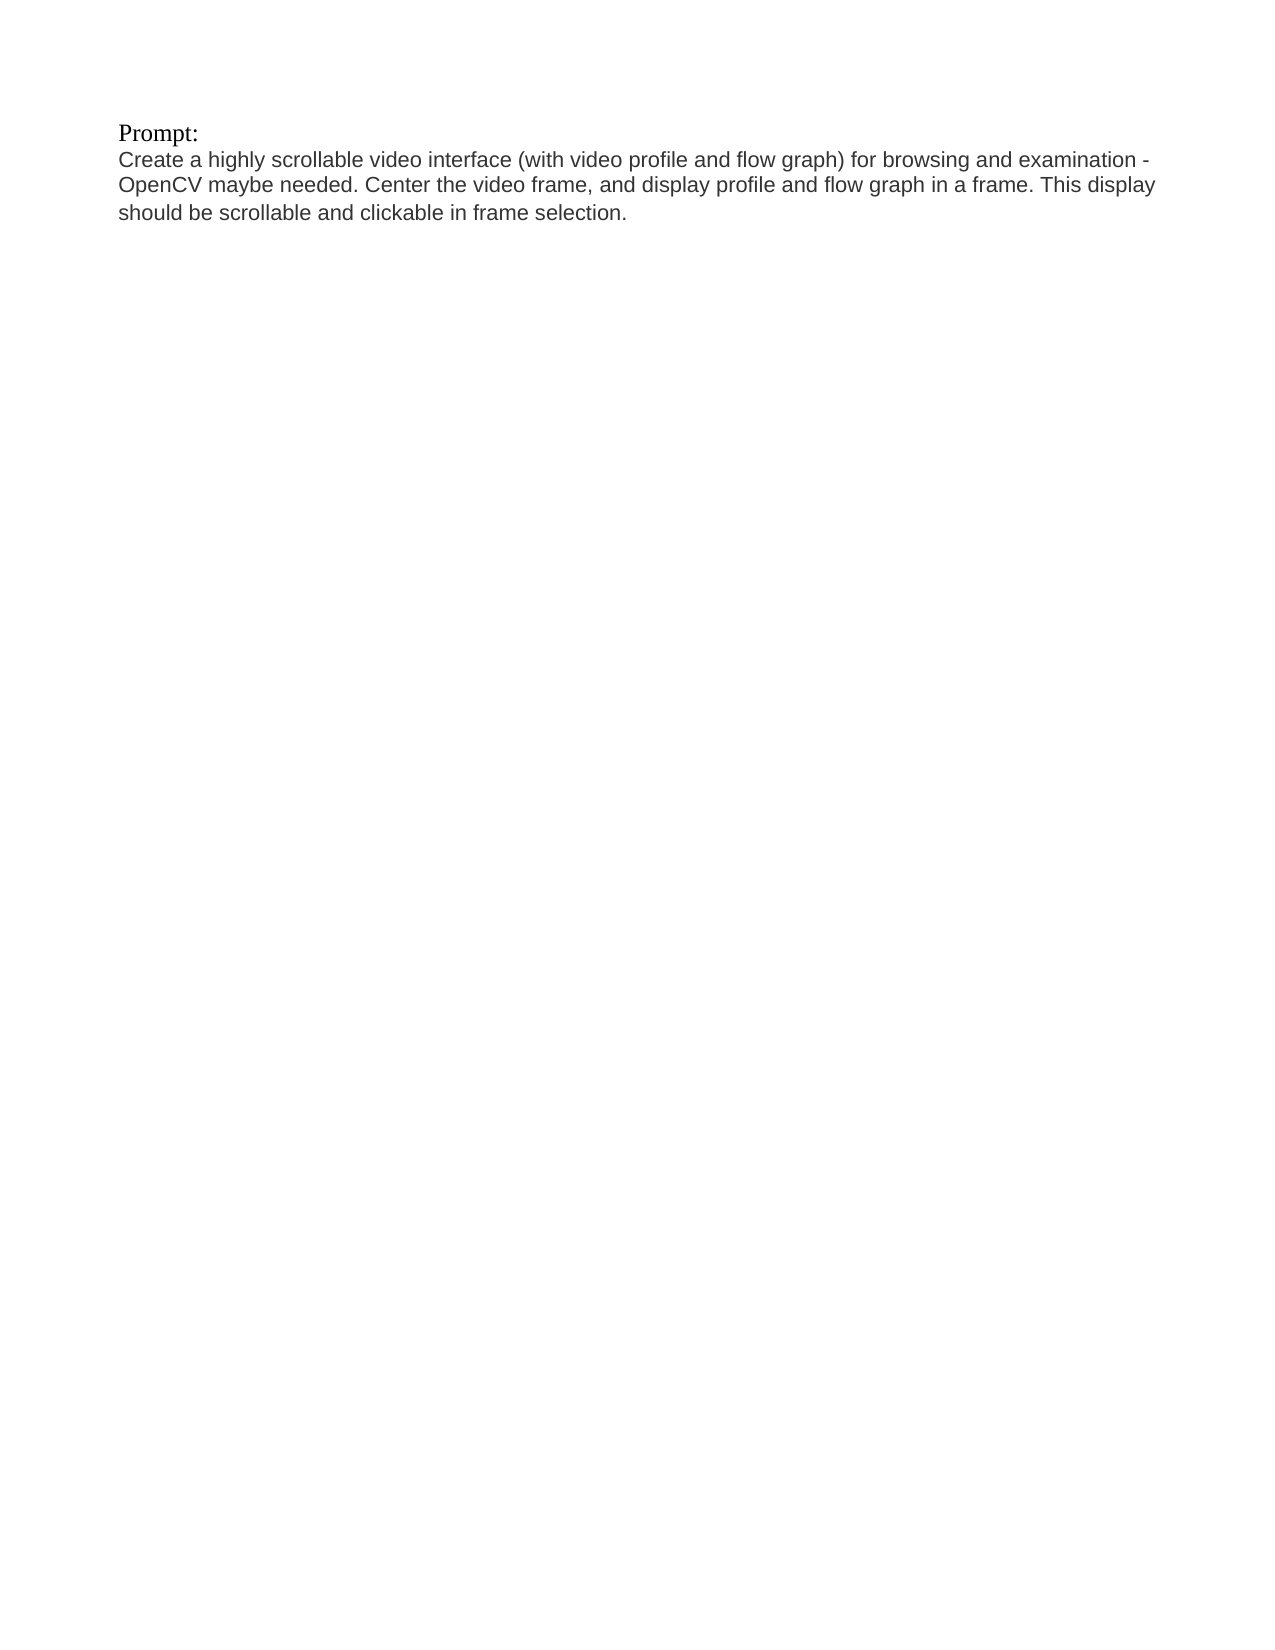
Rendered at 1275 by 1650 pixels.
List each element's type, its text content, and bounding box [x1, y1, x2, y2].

text Prompt: [118, 118, 1157, 147]
text Create a highly scrollable video interface (with video profile and flow graph) for browsing and examination - OpenCV maybe needed. Center the video frame, and display profile and flow graph in a frame. This display should be scrollable and clickable in frame selection. [118, 147, 1157, 226]
